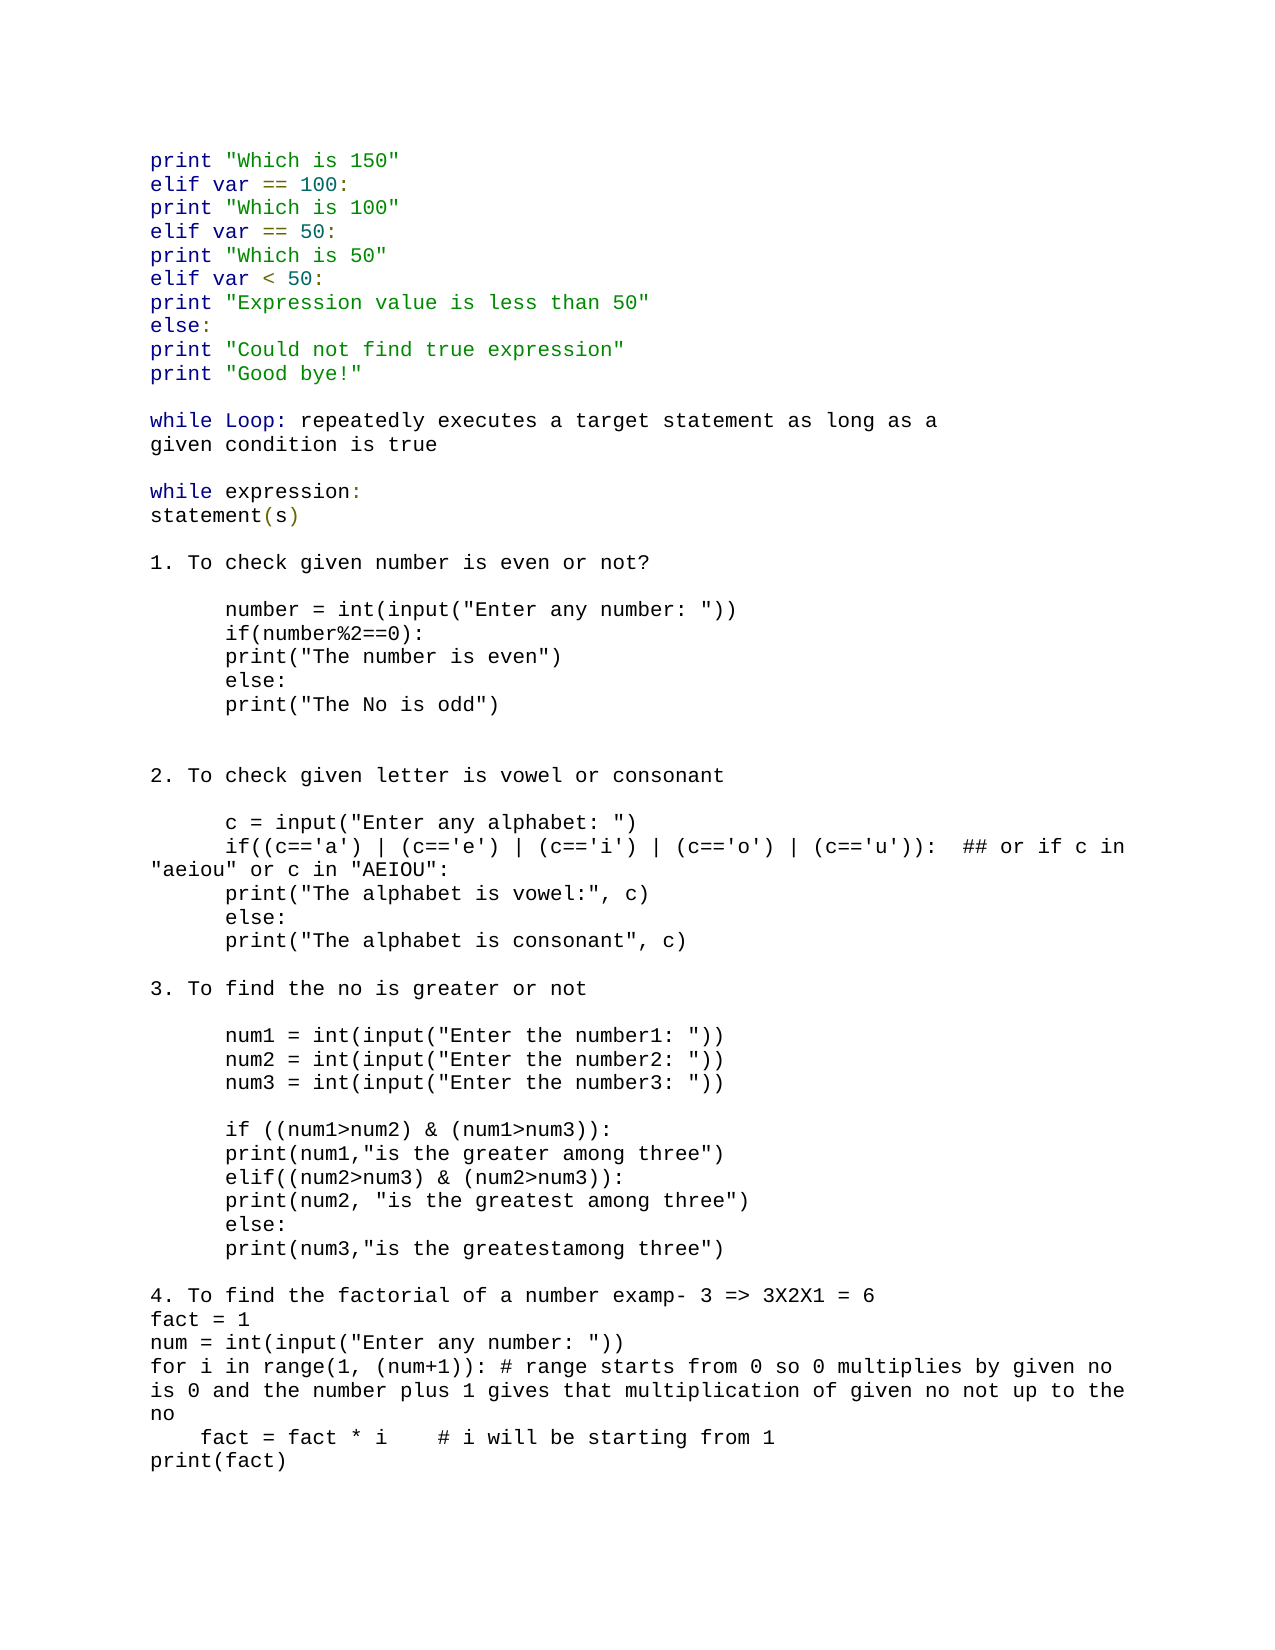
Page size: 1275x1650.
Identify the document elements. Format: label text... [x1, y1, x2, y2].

text while Loop: repeatedly executes a target statement as long as a [150, 410, 1125, 434]
text num1 = int(input("Enter the number1: ")) [150, 1025, 1125, 1048]
text print(num3,"is the greatestamong three") [150, 1238, 1125, 1261]
text print(num1,"is the greater among three") [150, 1143, 1125, 1167]
text 3. To find the no is greater or not [150, 978, 1125, 1001]
text print "Which is 50" [150, 244, 1125, 268]
text number = int(input("Enter any number: ")) [150, 599, 1125, 623]
text print "Which is 100" [150, 197, 1125, 221]
text c = input("Enter any alphabet: ") [150, 812, 1125, 836]
text print(fact) [150, 1451, 1125, 1474]
text print "Good bye!" [150, 363, 1125, 386]
text elif var == 50: [150, 221, 1125, 244]
text given condition is true [150, 434, 1125, 457]
text if(number%2==0): [150, 623, 1125, 647]
text else: [150, 670, 1125, 694]
text print(num2, "is the greatest among three") [150, 1190, 1125, 1214]
text print "Expression value is less than 50" [150, 292, 1125, 316]
text for i in range(1, (num+1)): # range starts from 0 so 0 multiplies by given no is 0 and the number plus 1 gives that multiplication of given no not up to the no [150, 1356, 1125, 1427]
text if((c=='a') | (c=='e') | (c=='i') | (c=='o') | (c=='u')): ## or if c in "aeiou" or c in "AEIOU": [150, 836, 1125, 883]
text elif((num2>num3) & (num2>num3)): [150, 1167, 1125, 1190]
text else: [150, 907, 1125, 930]
text fact = 1 [150, 1309, 1125, 1332]
text num2 = int(input("Enter the number2: ")) [150, 1048, 1125, 1072]
text print("The number is even") [150, 647, 1125, 670]
text print("The alphabet is vowel:", c) [150, 883, 1125, 907]
text elif var < 50: [150, 268, 1125, 292]
text num = int(input("Enter any number: ")) [150, 1332, 1125, 1356]
text elif var == 100: [150, 174, 1125, 197]
text print "Could not find true expression" [150, 339, 1125, 363]
text print("The No is odd") [150, 694, 1125, 717]
text num3 = int(input("Enter the number3: ")) [150, 1072, 1125, 1096]
text else: [150, 1214, 1125, 1238]
text print("The alphabet is consonant", c) [150, 930, 1125, 954]
text 1. To check given number is even or not? [150, 552, 1125, 576]
text statement(s) [150, 505, 1125, 528]
text while expression: [150, 481, 1125, 505]
text else: [150, 316, 1125, 339]
text 2. To check given letter is vowel or consonant [150, 765, 1125, 788]
text if ((num1>num2) & (num1>num3)): [150, 1119, 1125, 1143]
text 4. To find the factorial of a number examp- 3 => 3X2X1 = 6 [150, 1285, 1125, 1309]
text print "Which is 150" [150, 150, 1125, 174]
text fact = fact * i # i will be starting from 1 [150, 1427, 1125, 1451]
